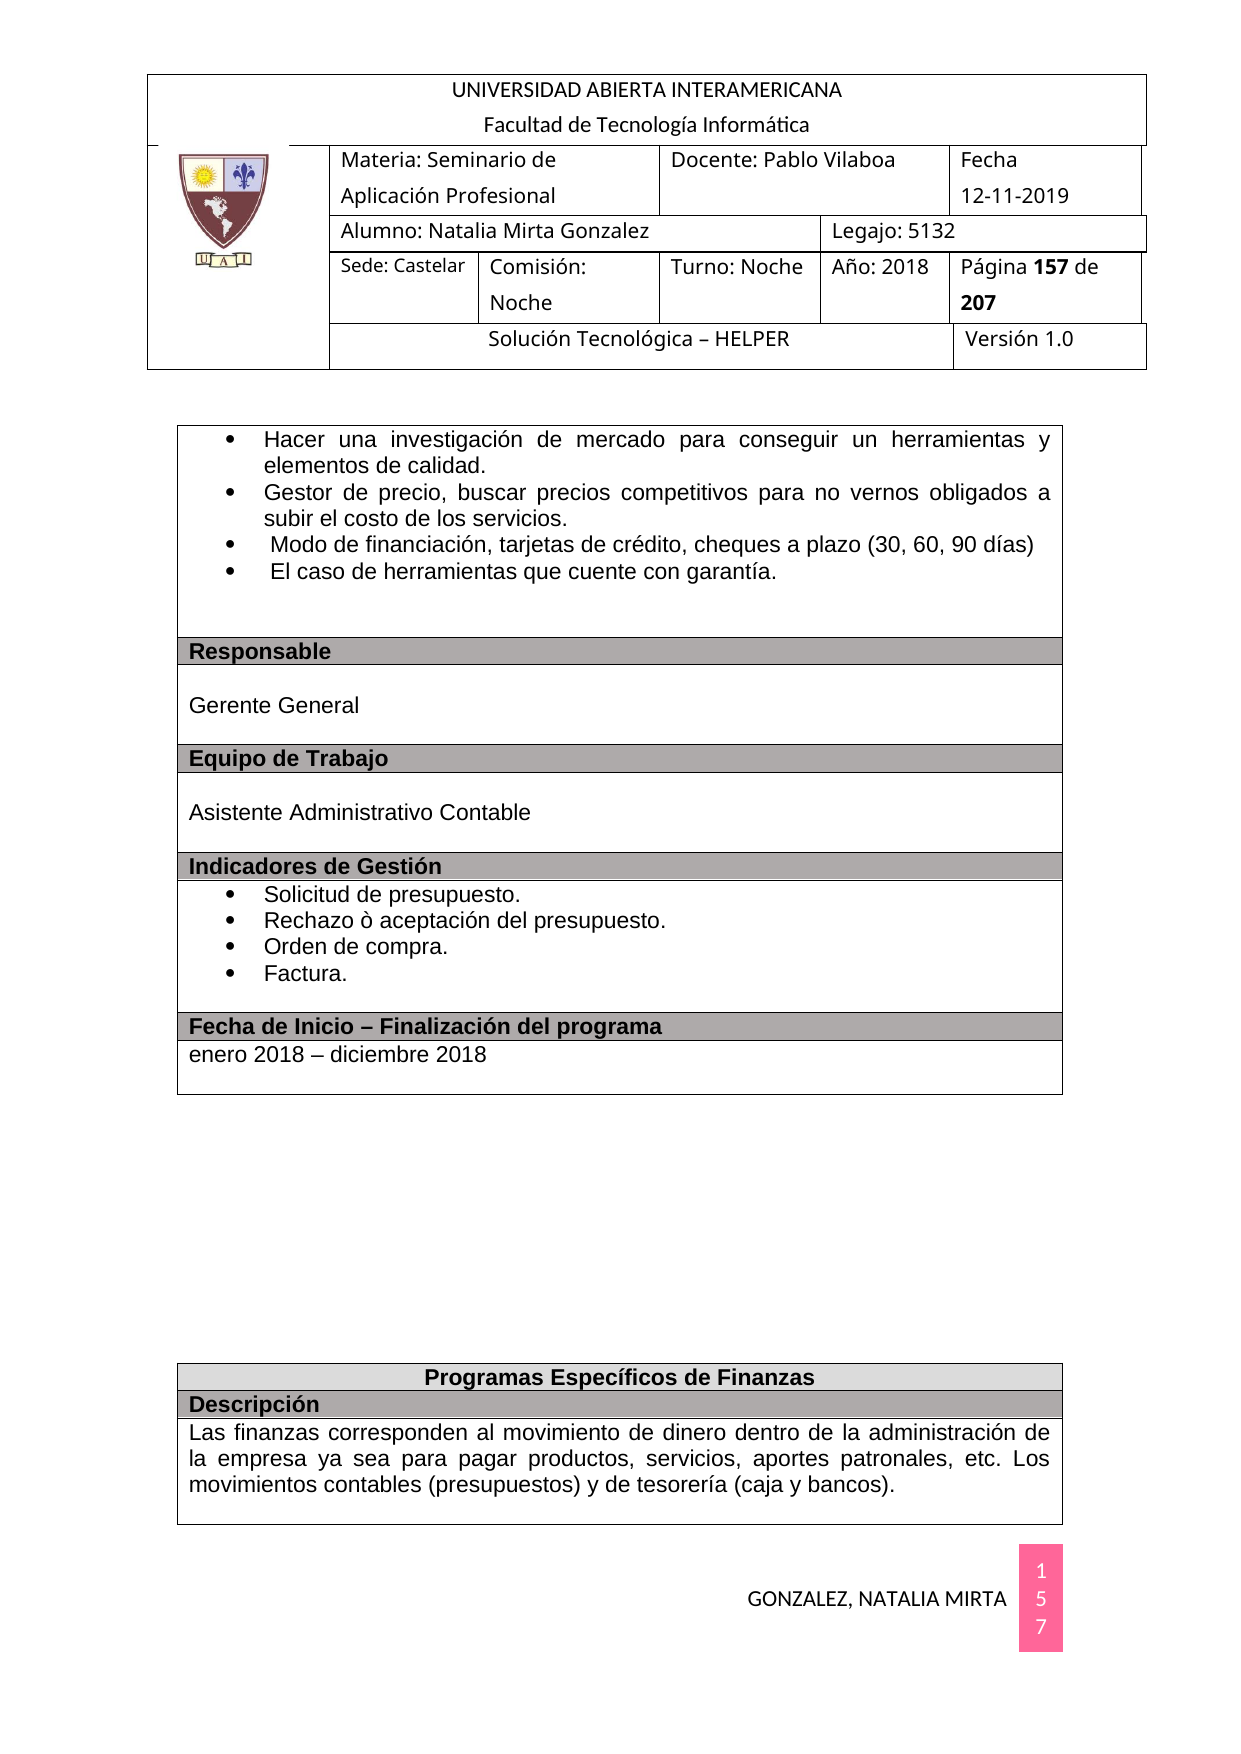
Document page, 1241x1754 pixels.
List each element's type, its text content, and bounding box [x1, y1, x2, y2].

table_cell Asistente Administrativo Contable [178, 773, 1062, 852]
table_cell Fecha de Inicio – Finalización del programa [178, 1013, 1062, 1040]
table_cell Solicitud de presupuesto. Rechazo ò aceptación del presupuesto. Orden de compra. Factura. [178, 881, 1062, 1012]
table_cell Descripción [178, 1391, 1062, 1417]
table_cell Buscar proveedores ya sean de producción nacional o maquinaria importada. Hacer una investigación de mercado para conseguir un herramientas y elementos de calidad. Gestor de precio, buscar precios competitivos para no vernos obligados a subir el costo de los servicios. Modo de financiación, tarjetas de crédito, cheques a plazo (30, 60, 90 días) El caso de herramientas que cuente con garantía. [178, 426, 1062, 637]
table_header Programas Específicos de Finanzas [178, 1364, 1062, 1390]
table_cell enero 2018 – diciembre 2018 [178, 1041, 1062, 1093]
table_cell Responsable [178, 638, 1062, 664]
table_cell Las finanzas corresponden al movimiento de dinero dentro de la administración de la empresa ya sea para pagar productos, servicios, aportes patronales, etc. Los movimientos contables (presupuestos) y de tesorería (caja y bancos). [178, 1419, 1062, 1524]
table_cell Gerente General [178, 665, 1062, 744]
table_cell Equipo de Trabajo [178, 745, 1062, 772]
table_cell Indicadores de Gestión [178, 853, 1062, 879]
